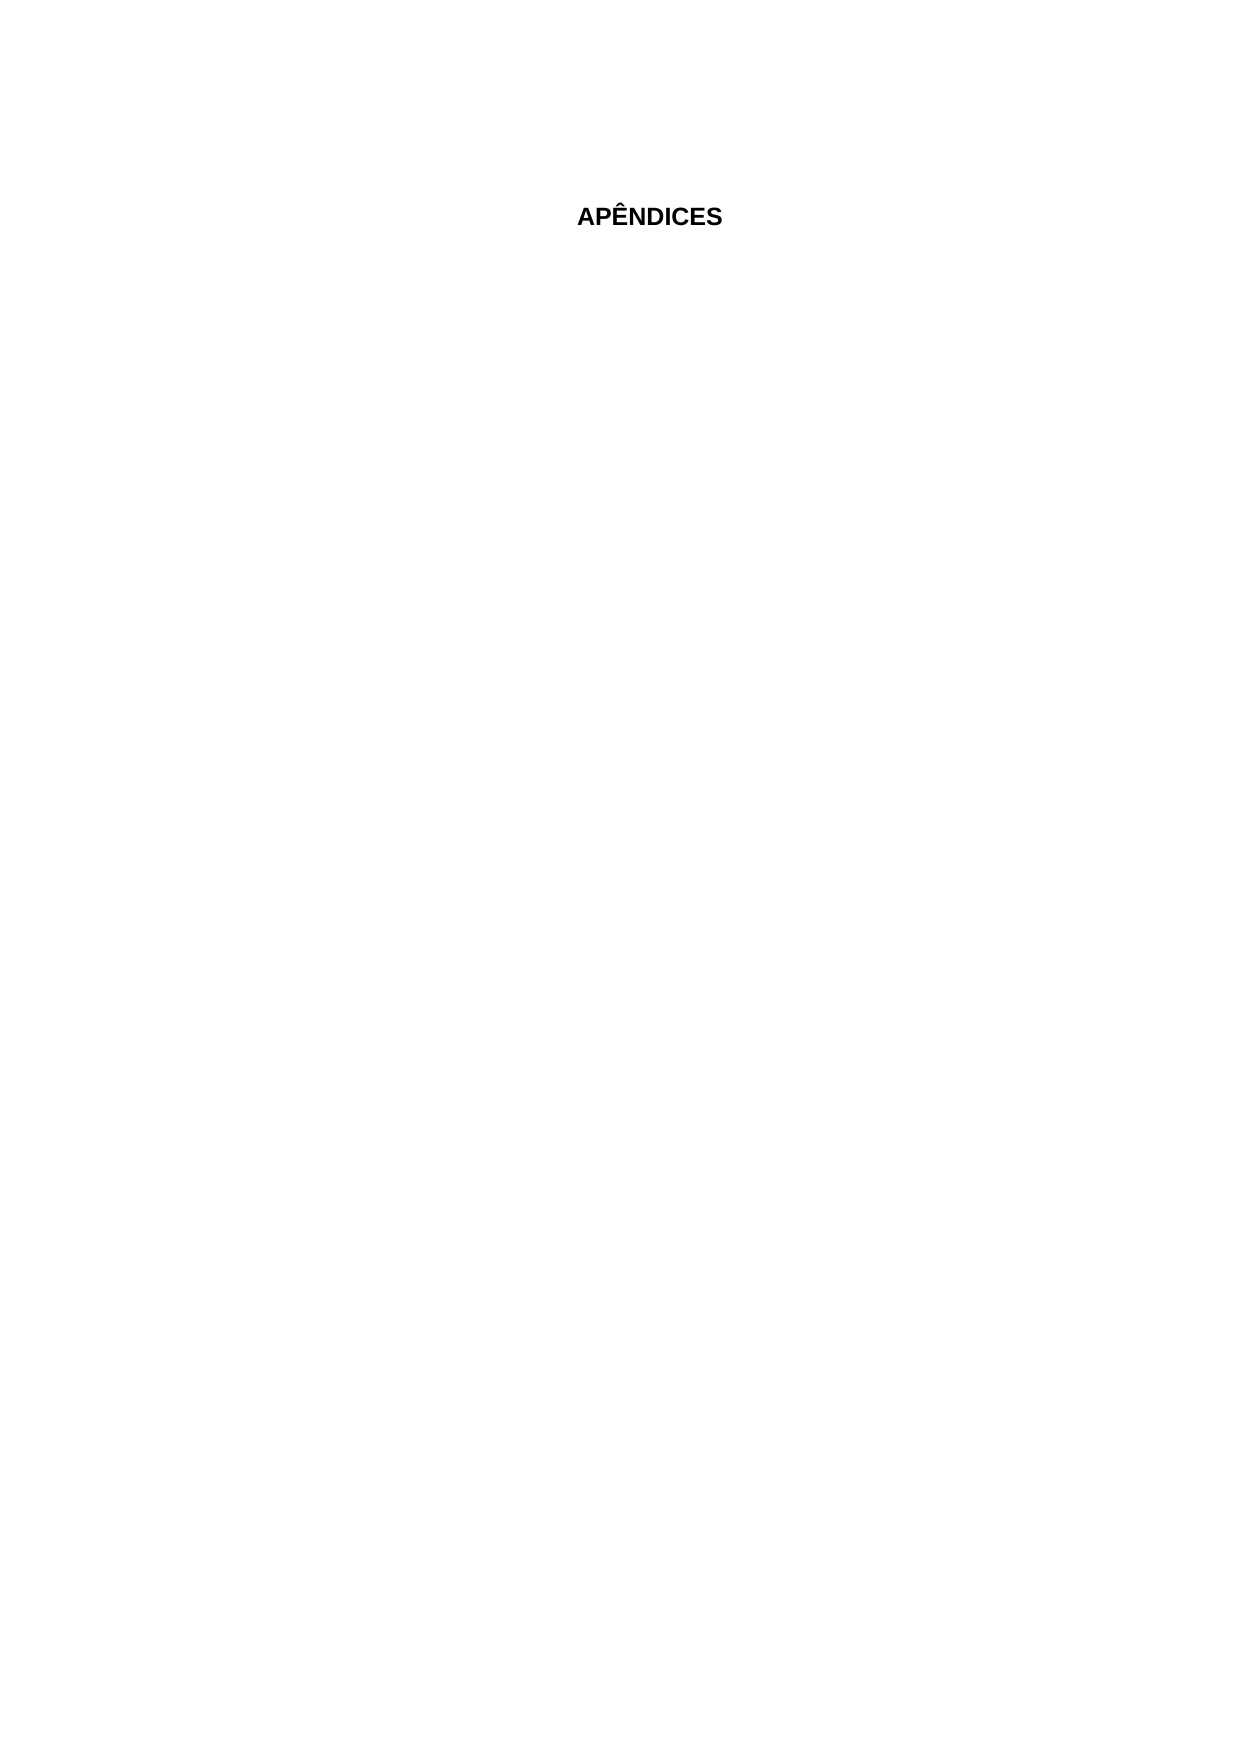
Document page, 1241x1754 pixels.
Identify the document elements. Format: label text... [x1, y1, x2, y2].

text APÊNDICES [177, 202, 1122, 231]
